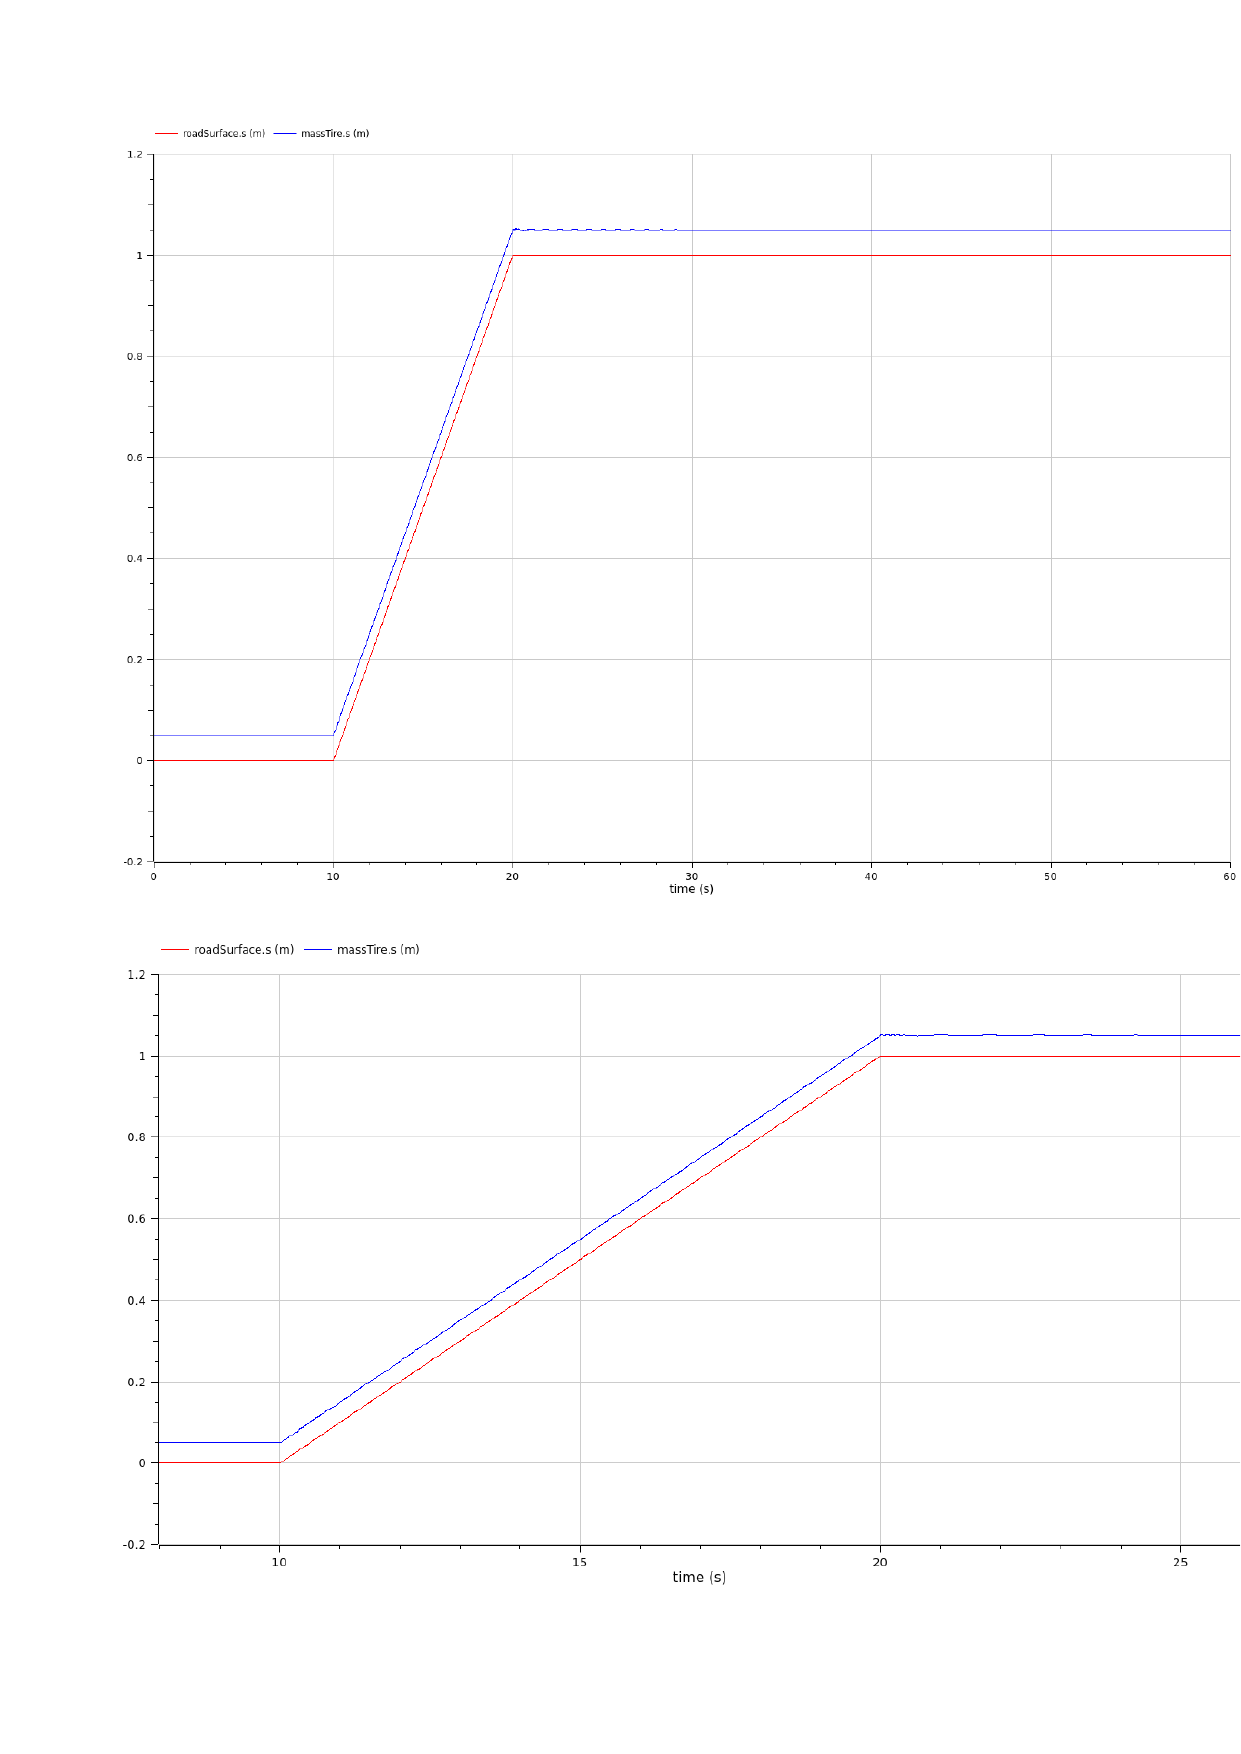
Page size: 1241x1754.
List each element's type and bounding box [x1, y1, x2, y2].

picture [118, 118, 1241, 901]
picture [118, 929, 1241, 1592]
